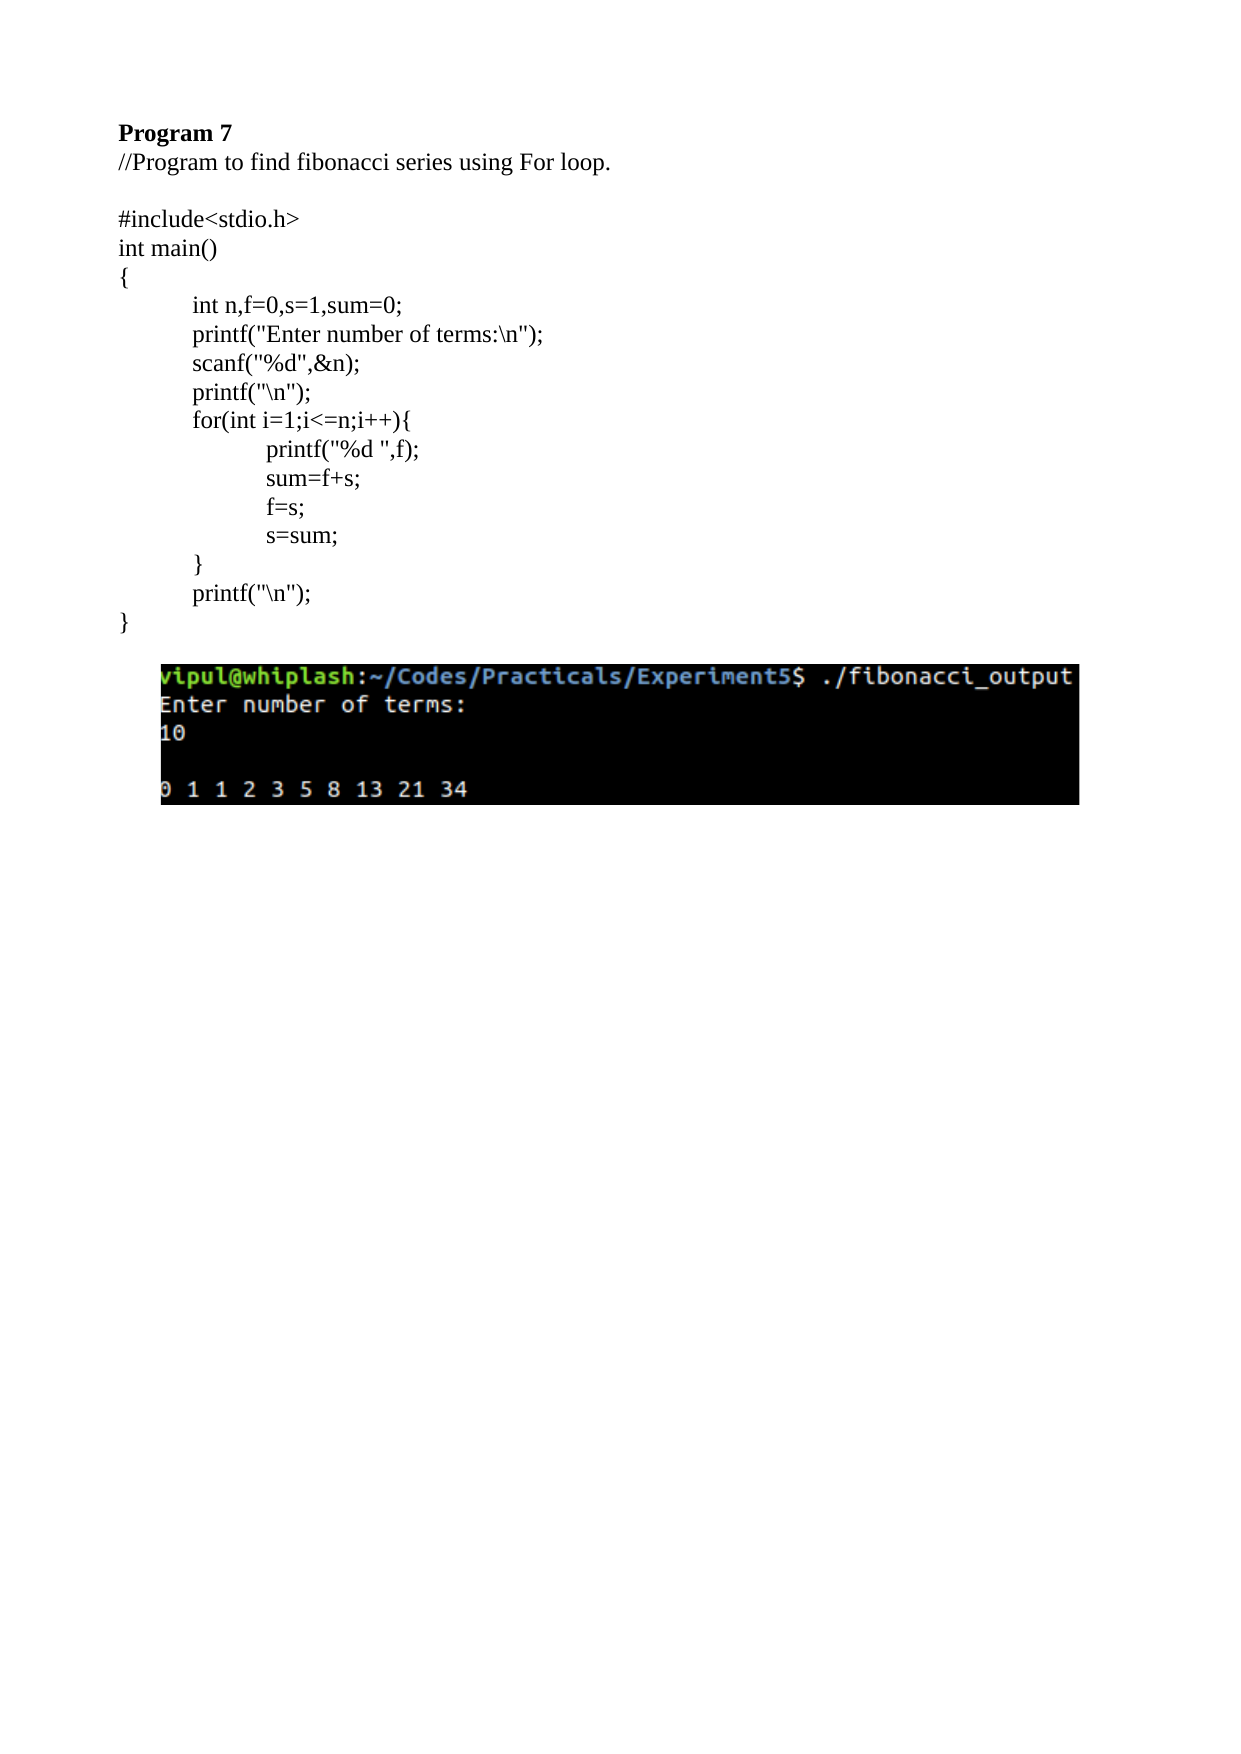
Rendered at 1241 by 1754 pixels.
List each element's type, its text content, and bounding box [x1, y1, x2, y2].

text printf("\n"); [118, 377, 1122, 406]
text Program 7 [118, 118, 1122, 147]
text { [118, 262, 1122, 291]
text int n,f=0,s=1,sum=0; [118, 291, 1122, 319]
text int main() [118, 233, 1122, 262]
text f=s; [118, 492, 1122, 521]
text } [118, 549, 1122, 578]
text s=sum; [118, 521, 1122, 549]
text #include<stdio.h> [118, 204, 1122, 233]
text for(int i=1;i<=n;i++){ [118, 406, 1122, 434]
text printf("Enter number of terms:\n"); [118, 319, 1122, 348]
text } [118, 607, 1122, 636]
text sum=f+s; [118, 463, 1122, 492]
text //Program to find fibonacci series using For loop. [118, 147, 1122, 176]
text printf("%d ",f); [118, 434, 1122, 463]
picture [160, 664, 1080, 805]
text scanf("%d",&n); [118, 348, 1122, 377]
text printf("\n"); [118, 578, 1122, 607]
